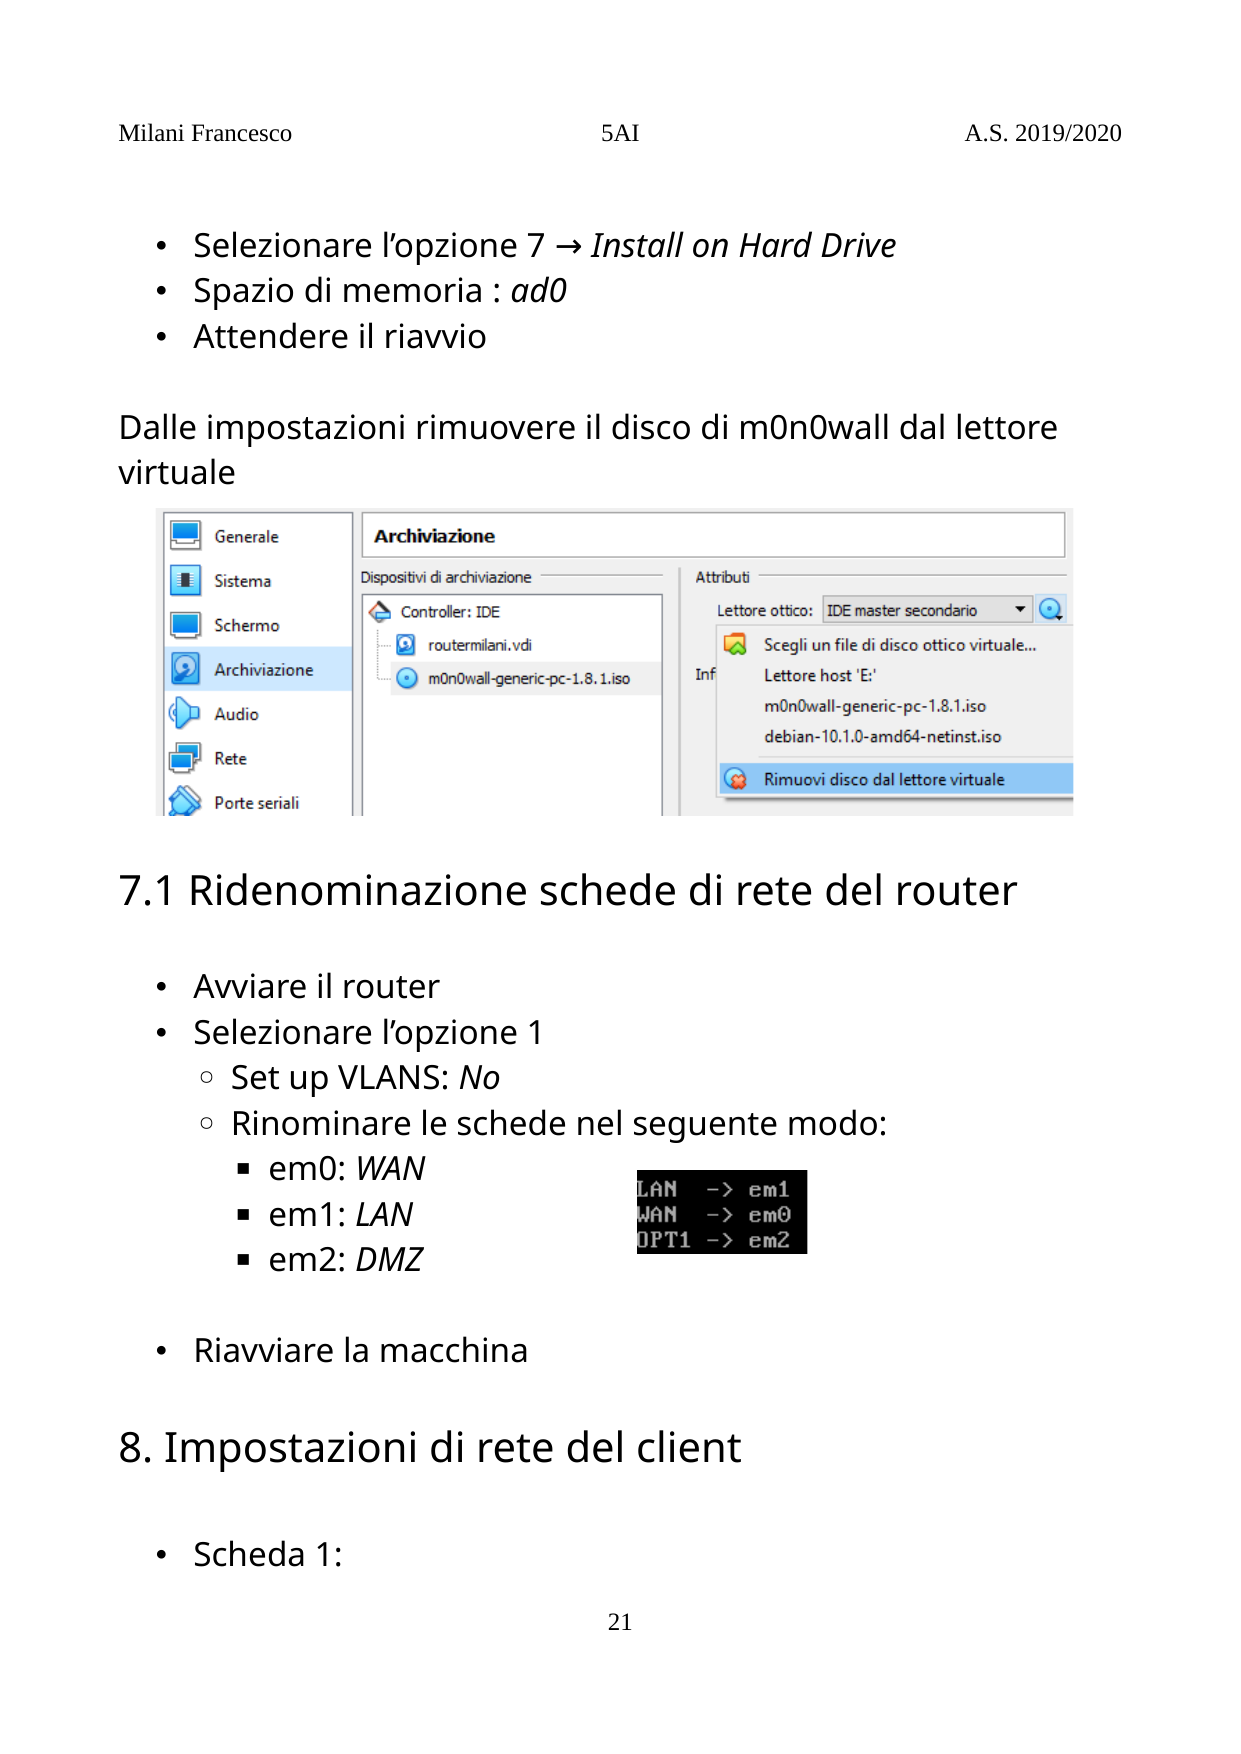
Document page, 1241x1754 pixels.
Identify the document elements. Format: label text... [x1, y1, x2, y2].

list em0: WAN [231, 1145, 1122, 1190]
list Scheda 1: [156, 1531, 1122, 1576]
list em1: LAN [231, 1190, 637, 1236]
list Selezionare l’opzione 7 → Install on Hard Drive [156, 222, 1122, 267]
text 7.1 Ridenominazione schede di rete del router [118, 861, 1122, 918]
list Riavviare la macchina [156, 1327, 1122, 1372]
list Set up VLANS: No [193, 1054, 1122, 1099]
list em2: DMZ [231, 1236, 1122, 1281]
list [808, 1190, 1122, 1236]
list Rinominare le schede nel seguente modo: [193, 1099, 1122, 1145]
list Attendere il riavvio [156, 313, 1122, 358]
text Dalle impostazioni rimuovere il disco di m0n0wall dal lettore virtuale [118, 403, 1122, 494]
list Avviare il router [156, 963, 1122, 1009]
picture [637, 1170, 808, 1254]
text 8. Impostazioni di rete del client [118, 1417, 1122, 1474]
picture [155, 508, 1074, 816]
list Selezionare l’opzione 1 [156, 1009, 1122, 1054]
list Spazio di memoria : ad0 [156, 267, 1122, 313]
